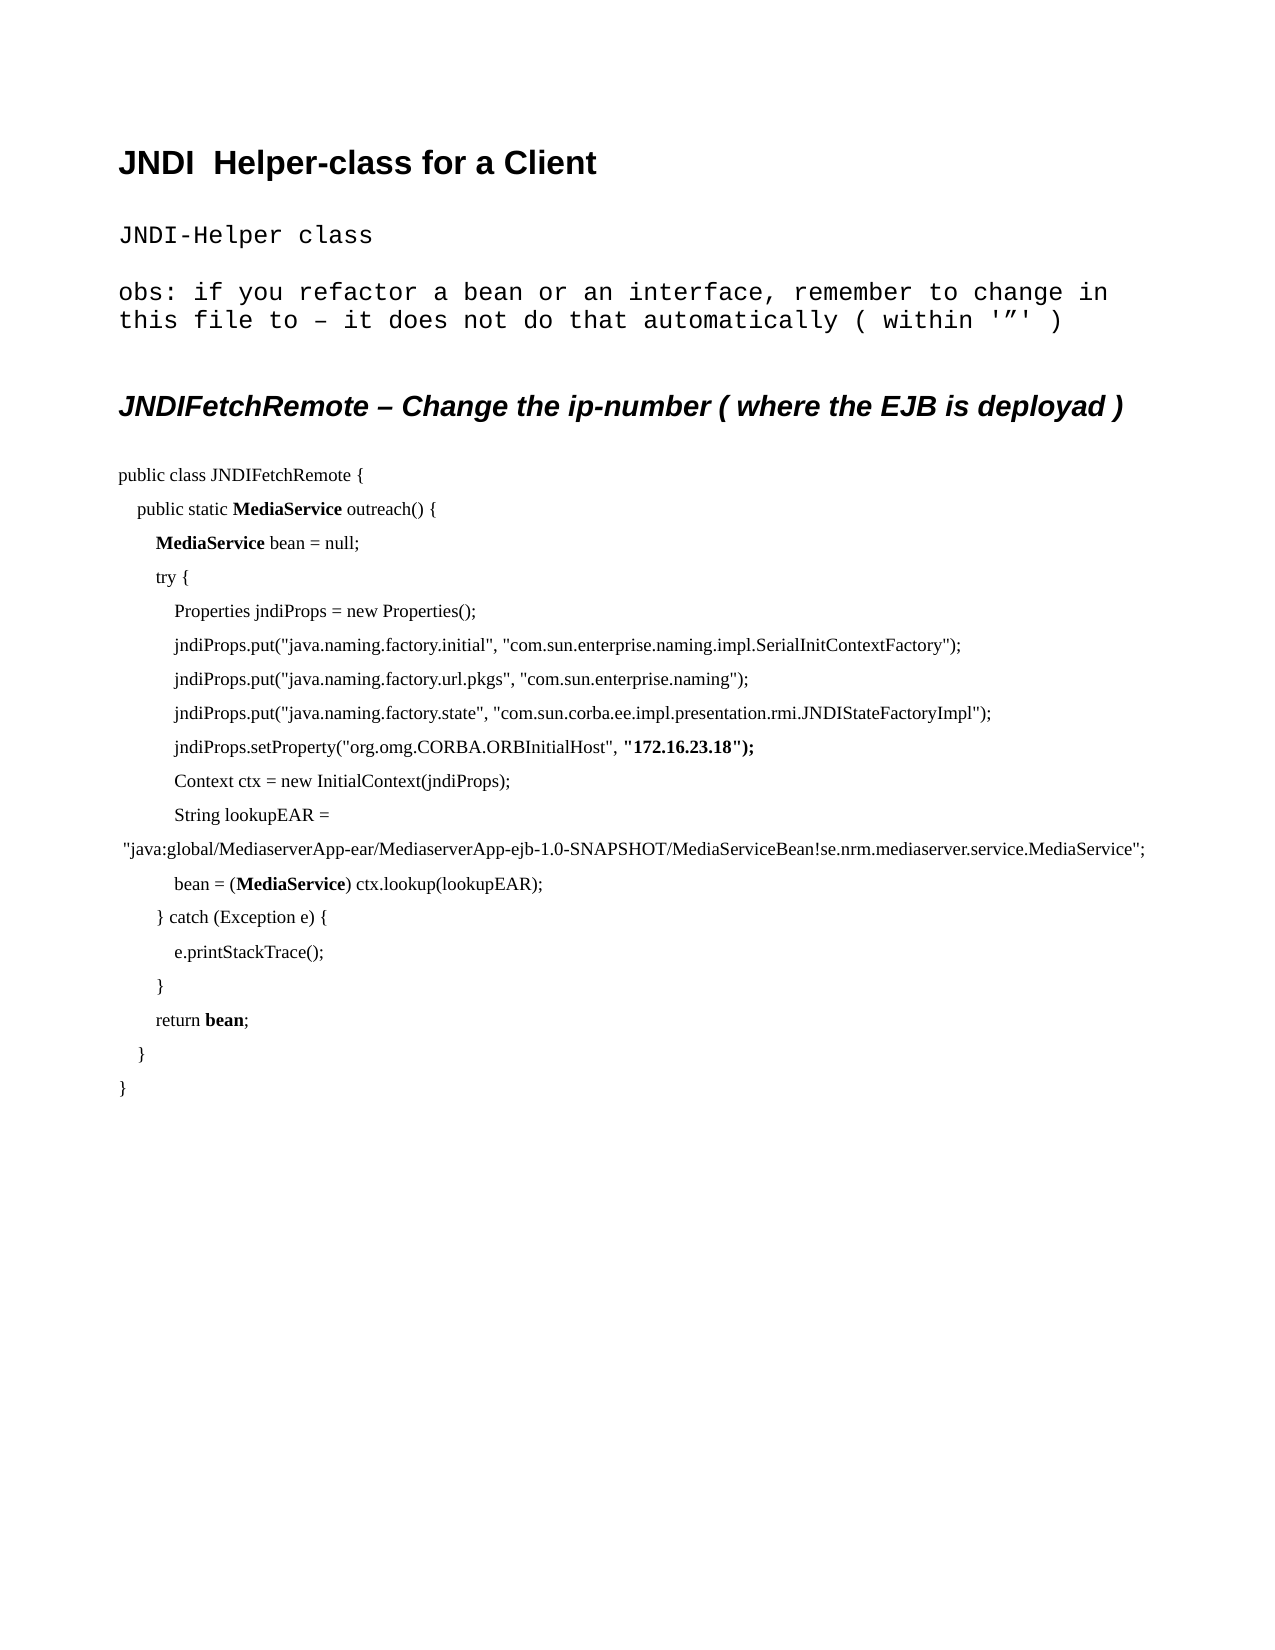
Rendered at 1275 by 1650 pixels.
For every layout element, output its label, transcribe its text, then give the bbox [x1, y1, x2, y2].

text e.printStackTrace(); [118, 941, 1157, 962]
text jndiProps.put("java.naming.factory.url.pkgs", "com.sun.enterprise.naming"); [118, 668, 1157, 689]
text public class JNDIFetchRemote { [118, 464, 1157, 485]
text try { [118, 566, 1157, 587]
text obs: if you refactor a bean or an interface, remember to change in this file to – it does not do that automatically ( within '”' ) [118, 279, 1157, 336]
text } catch (Exception e) { [118, 906, 1157, 928]
text } [118, 1077, 1157, 1098]
text jndiProps.put("java.naming.factory.initial", "com.sun.enterprise.naming.impl.SerialInitContextFactory"); [118, 634, 1157, 656]
text Properties jndiProps = new Properties(); [118, 600, 1157, 621]
text } [118, 974, 1157, 996]
text String lookupEAR = [118, 804, 1157, 826]
text bean = (MediaService) ctx.lookup(lookupEAR); [118, 872, 1157, 894]
text public static MediaService outreach() { [118, 498, 1157, 519]
text jndiProps.put("java.naming.factory.state", "com.sun.corba.ee.impl.presentation.rmi.JNDIStateFactoryImpl"); [118, 702, 1157, 724]
text Context ctx = new InitialContext(jndiProps); [118, 770, 1157, 792]
text "java:global/MediaserverApp-ear/MediaserverApp-ejb-1.0-SNAPSHOT/MediaServiceBean!se.nrm.mediaserver.service.MediaService"; [118, 838, 1157, 860]
text jndiProps.setProperty("org.omg.CORBA.ORBInitialHost", "172.16.23.18"); [118, 736, 1157, 758]
text return bean; [118, 1009, 1157, 1030]
text } [118, 1043, 1157, 1064]
subtitle JNDIFetchRemote – Change the ip-number ( where the EJB is deployad ) [118, 389, 1157, 423]
subtitle JNDI Helper-class for a Client [118, 143, 1157, 182]
text MediaService bean = null; [118, 532, 1157, 553]
text JNDI-Helper class [118, 223, 1157, 251]
